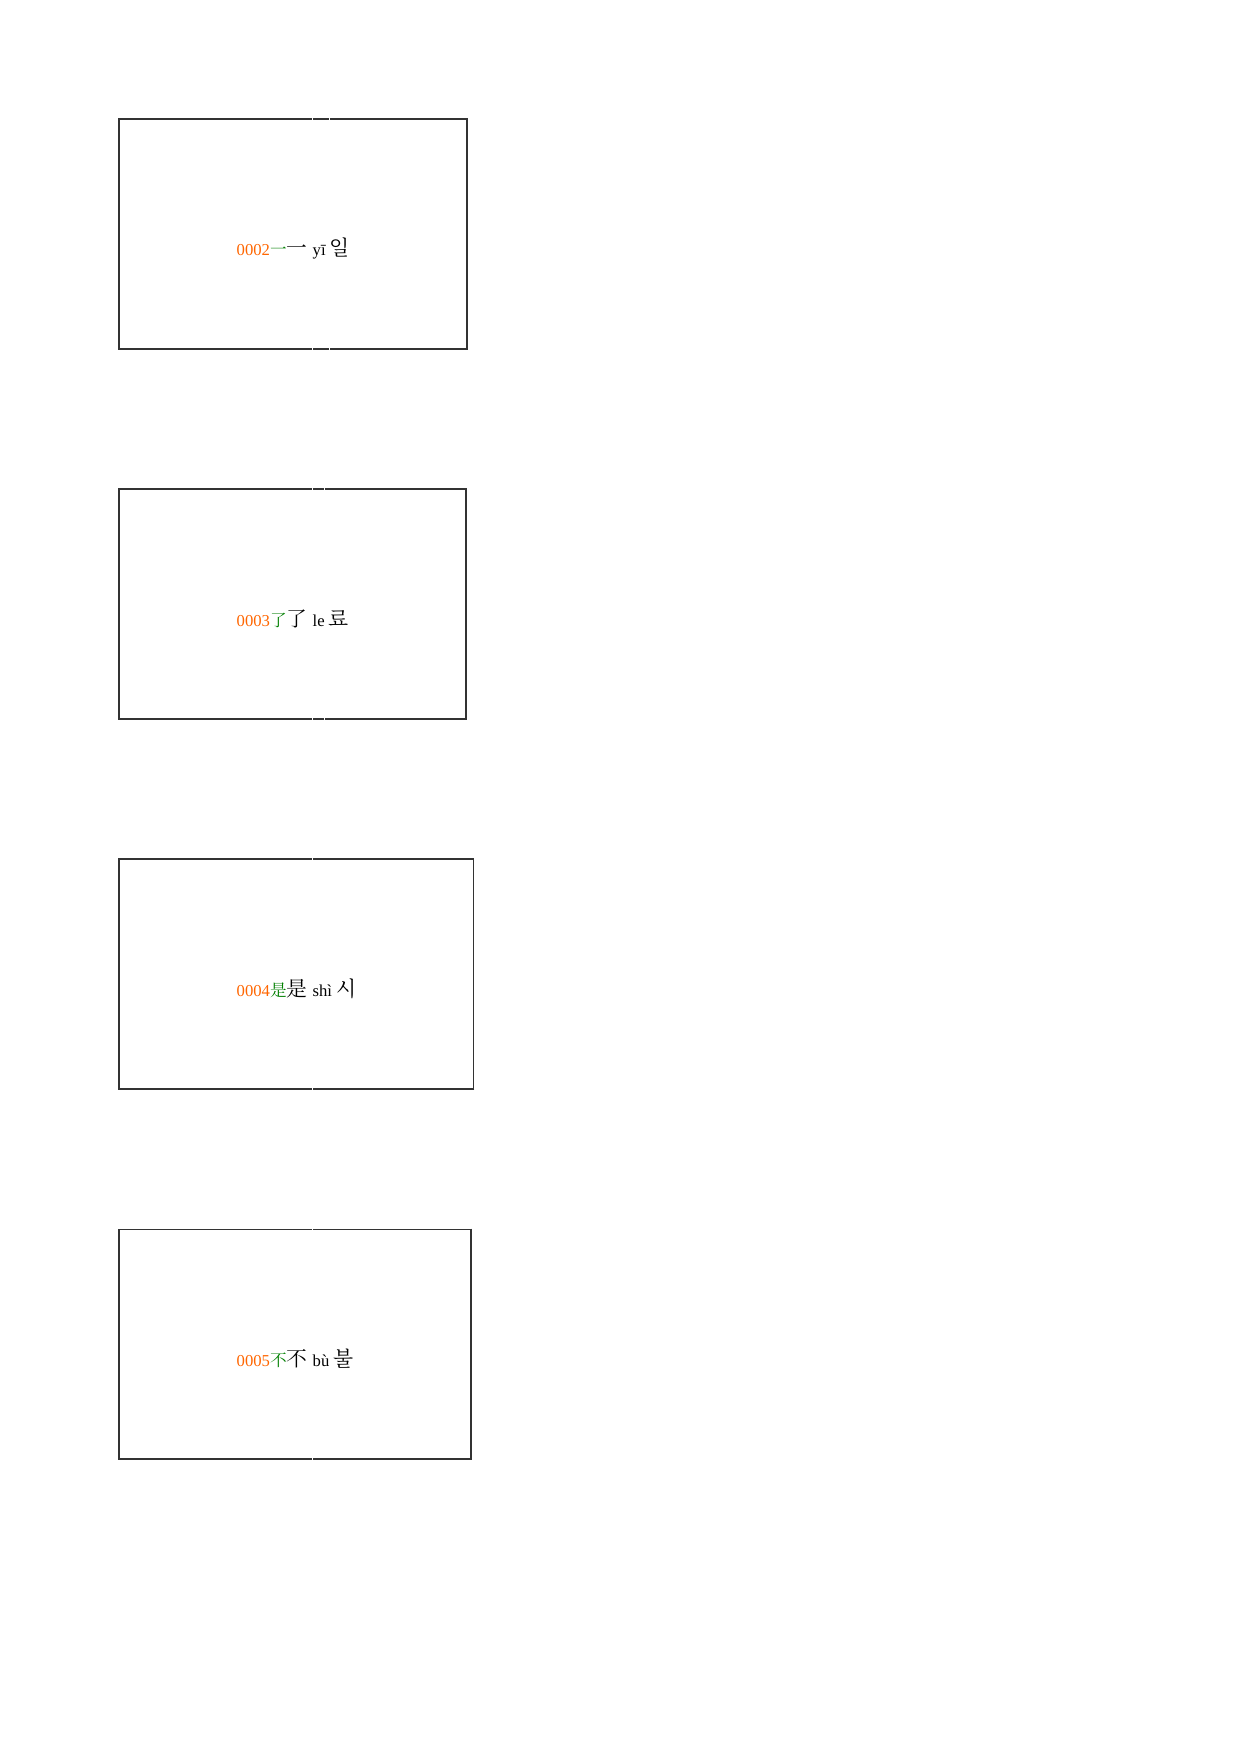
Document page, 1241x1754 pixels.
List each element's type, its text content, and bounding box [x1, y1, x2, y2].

text 0003了了 le 료 [120, 489, 465, 719]
text [472, 1228, 1122, 1460]
text [474, 858, 1122, 1090]
text 0005不不 bù 불 [120, 1230, 470, 1459]
text 0004是是 shì 시 [120, 859, 473, 1089]
text [467, 488, 1122, 719]
text [468, 118, 1122, 349]
text 0002一一 yī 일 [120, 119, 466, 349]
